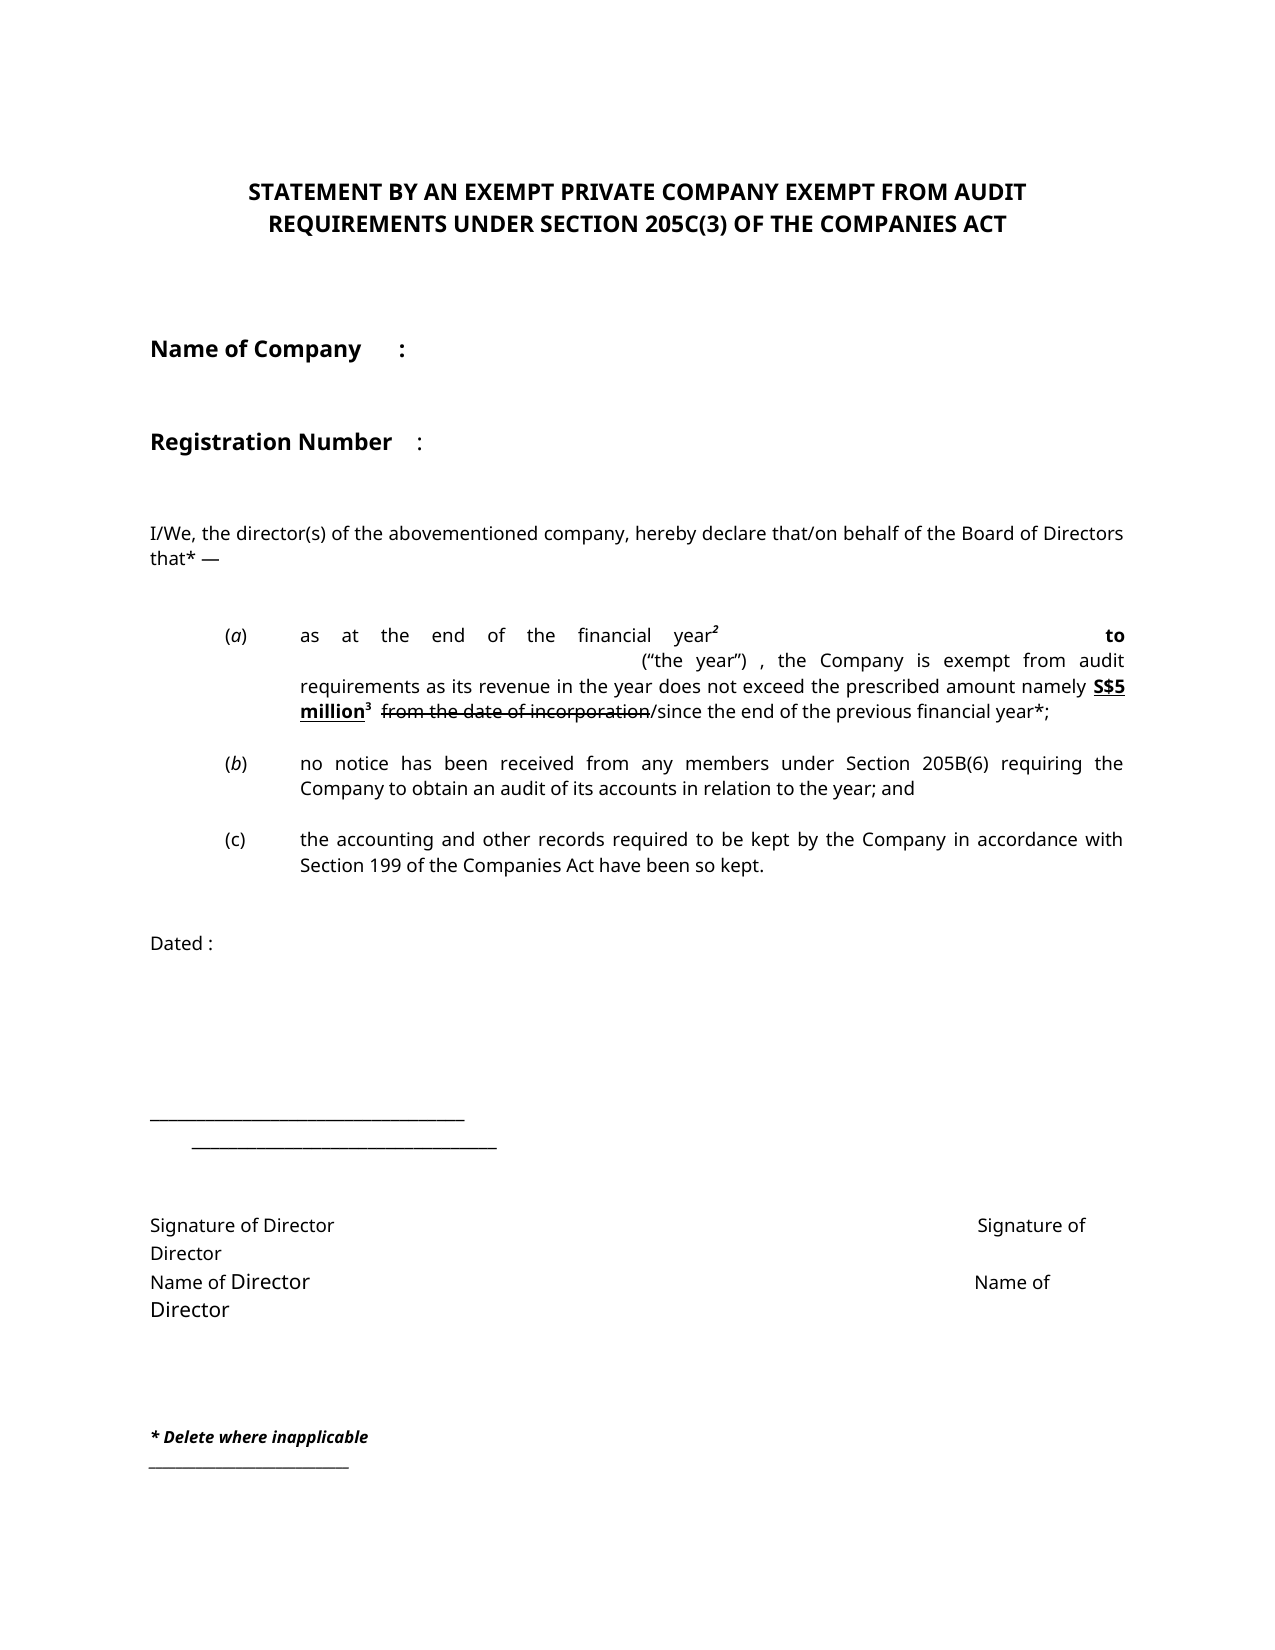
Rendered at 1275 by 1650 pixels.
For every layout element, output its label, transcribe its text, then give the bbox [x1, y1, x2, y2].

text Name of Company : <o.name> [150, 333, 1125, 364]
text (b) no notice has been received from any members under Section 205B(6) requiring the Company to obtain an audit of its accounts in relation to the year; and [225, 750, 1125, 801]
text Signature of Director <if test="line['director2']!=''">Signature of Director</if> [150, 1210, 1125, 1267]
text Dated : <get_datenow()> [150, 928, 1125, 957]
text I/We, the director(s) of the abovementioned company, hereby declare that/on behalf of the Board of Directors that* — [150, 520, 1125, 571]
text Registration Number : <o.uen> [150, 426, 1125, 458]
text REQUIREMENTS UNDER SECTION 205C(3) OF THE COMPANIES ACT [150, 208, 1125, 239]
text <line['director1']> <if test="line['director2']!=''"><line['director2']></if> [150, 1153, 1125, 1210]
text * Delete where inapplicable [150, 1426, 1125, 1448]
text ______________________________ [150, 1448, 1125, 1471]
text STATEMENT BY AN EXEMPT PRIVATE COMPANY EXEMPT FROM AUDIT [150, 176, 1125, 208]
text __________________________________ <if test="line['director2']!=''">_________________________________</if> [150, 1096, 1125, 1153]
text <for each="line in get_2directorin1line(o.id)"> [150, 982, 1125, 1011]
text (c) the accounting and other records required to be kept by the Company in accordance with Section 199 of the Companies Act have been so kept. [225, 826, 1125, 877]
text </for> [150, 1324, 1125, 1352]
text Name of Director <if test="line['director2']!=''">Name of Director</if> [150, 1267, 1125, 1324]
text (a) as at the end of the financial year2 <convert_date_d_B_Y(o.fs_start_date)> to <convert_date_d_B_Y(o.fs_end_date)> (“the year”) , the Company is exempt from audit requirements as its revenue in the year does not exceed the prescribed amount namely S$5 million3 from the date of incorporation/since the end of the previous financial year*; [225, 622, 1125, 724]
